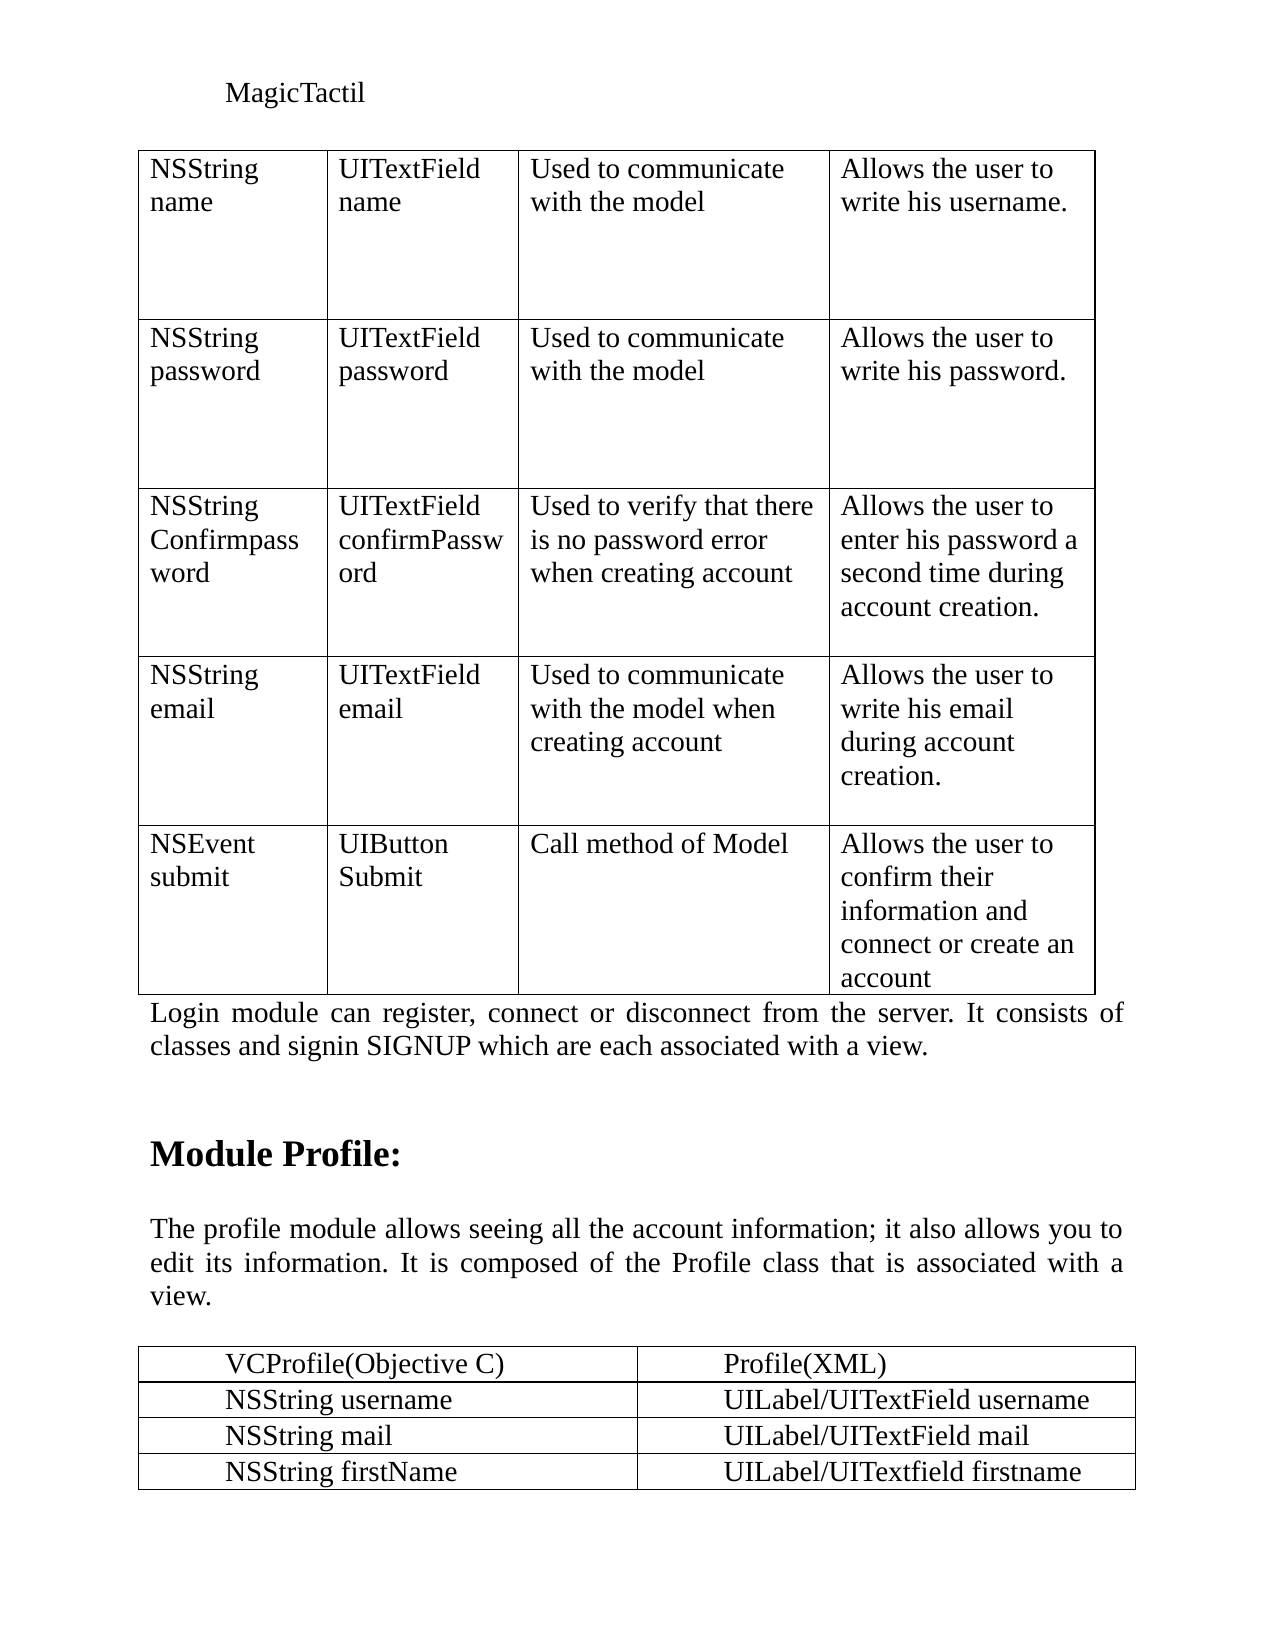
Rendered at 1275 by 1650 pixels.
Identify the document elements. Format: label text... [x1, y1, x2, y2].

table_cell Allows the user to confirm their information and connect or create an account [830, 826, 1094, 994]
table_cell UITextField name [328, 151, 518, 319]
table_cell NSString firstName [139, 1454, 637, 1488]
table_cell UILabel/UITextField mail [638, 1418, 1135, 1453]
text Login module can register, connect or disconnect from the server. It consists of classes and signin SIGNUP which are each associated with a view. [150, 995, 1125, 1062]
table_cell Used to communicate with the model [519, 320, 829, 487]
table_cell UITextField confirmPassword [328, 489, 518, 656]
table_cell Call method of Model [519, 826, 829, 994]
table_cell UITextField email [328, 657, 518, 825]
table_cell NSEvent submit [139, 826, 327, 994]
table_cell UIButton Submit [328, 826, 518, 994]
table_cell NSString username [139, 1383, 637, 1417]
table_cell NSString password [139, 320, 327, 487]
table_cell Used to verify that there is no password error when creating account [519, 489, 829, 656]
table_cell NSString name [139, 151, 327, 319]
subtitle Module Profile: [150, 1132, 1125, 1175]
table_cell Allows the user to write his email during account creation. [830, 657, 1094, 825]
table_cell Allows the user to write his username. [830, 151, 1094, 319]
table_cell UILabel/UITextField username [638, 1383, 1135, 1417]
table_cell Allows the user to enter his password a second time during account creation. [830, 489, 1094, 656]
table_cell Used to communicate with the model [519, 151, 829, 319]
table_cell Used to communicate with the model when creating account [519, 657, 829, 825]
table_cell NSString email [139, 657, 327, 825]
table_cell UITextField password [328, 320, 518, 487]
table_cell NSString mail [139, 1418, 637, 1453]
table_cell NSString Confirmpassword [139, 489, 327, 656]
text The profile module allows seeing all the account information; it also allows you to edit its information. It is composed of the Profile class that is associated with a view. [150, 1211, 1125, 1312]
table_header Profile(XML) [638, 1347, 1135, 1381]
table_cell UILabel/UITextfield firstname [638, 1454, 1135, 1488]
table_cell Allows the user to write his password. [830, 320, 1094, 487]
table_header VCProfile(Objective C) [139, 1347, 637, 1381]
